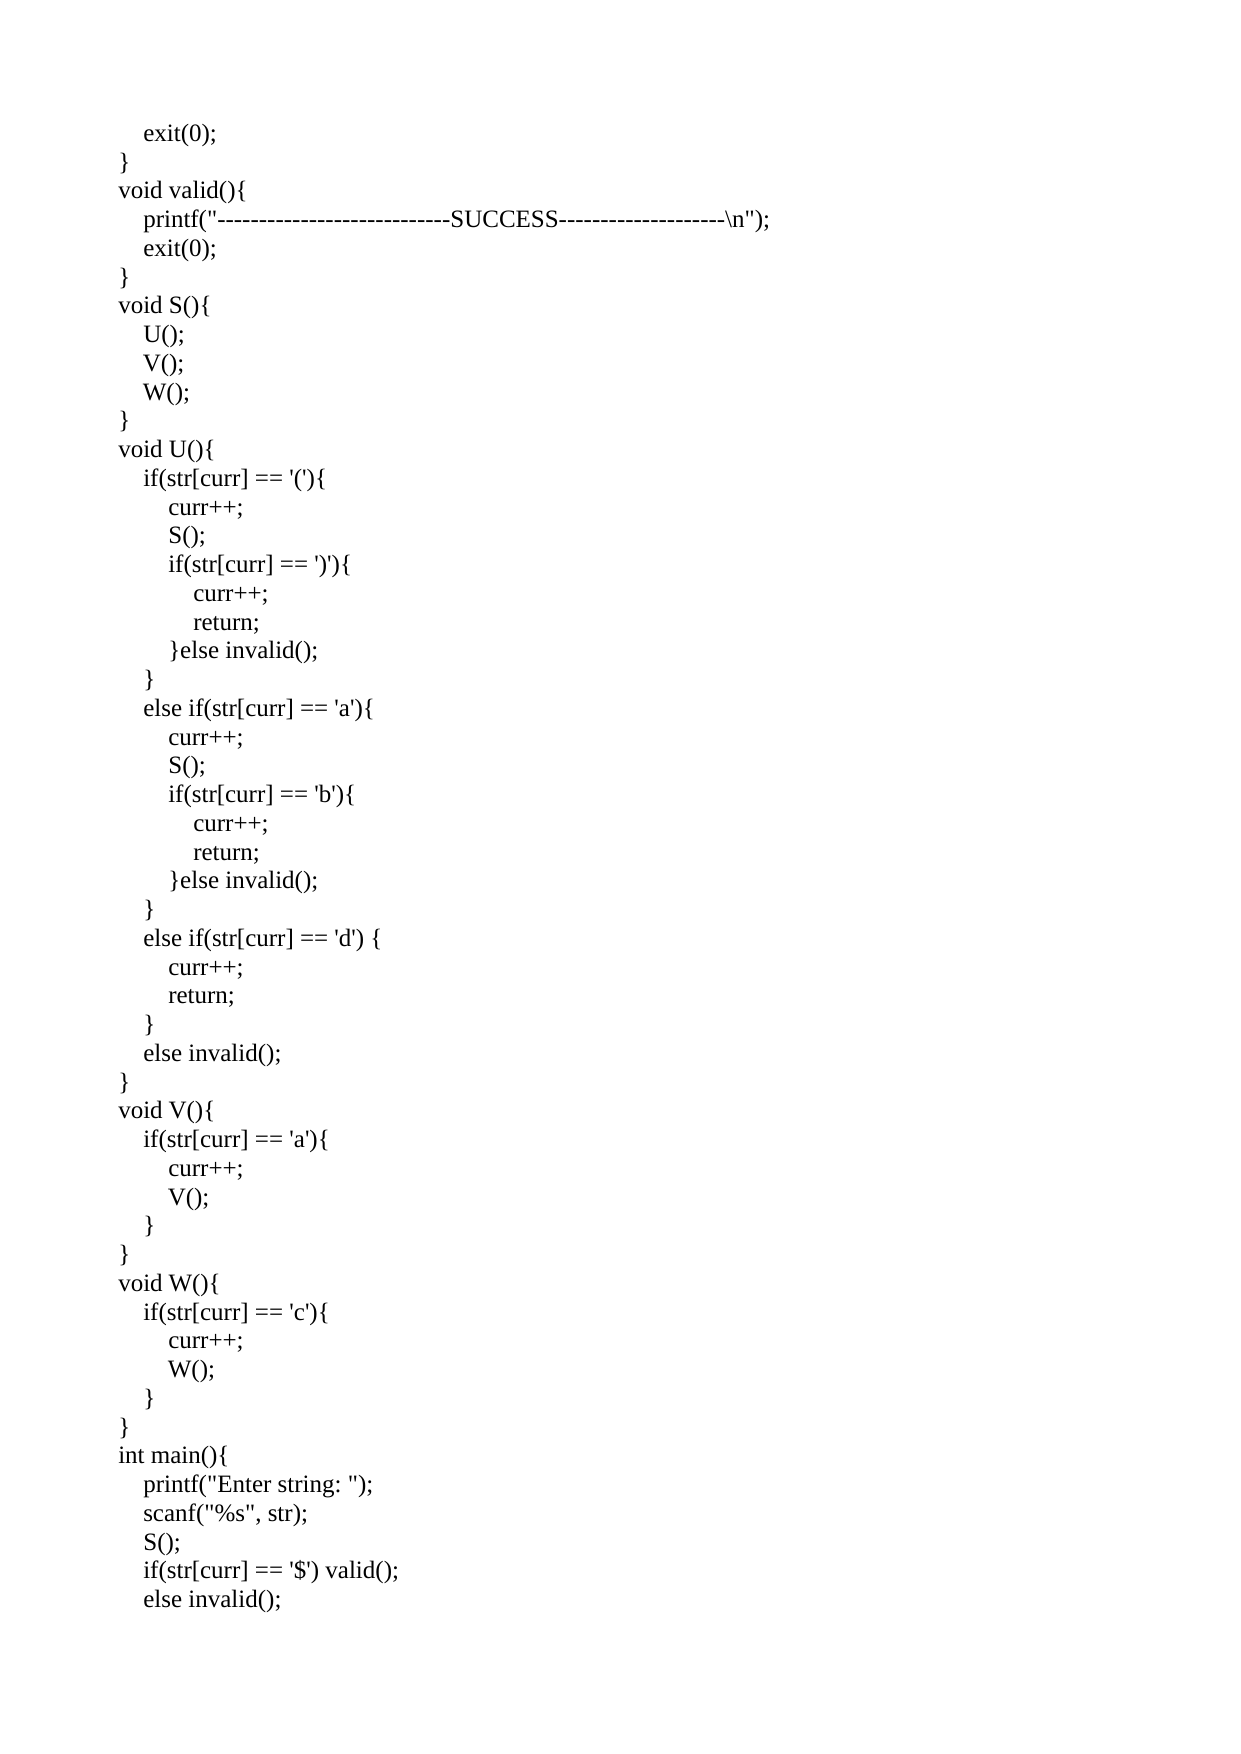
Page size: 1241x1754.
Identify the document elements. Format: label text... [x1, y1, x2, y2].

text else invalid(); [118, 1038, 1122, 1067]
text void valid(){ [118, 176, 1122, 204]
text return; [118, 981, 1122, 1009]
text curr++; [118, 1326, 1122, 1354]
text if(str[curr] == '$') valid(); [118, 1556, 1122, 1584]
text void V(){ [118, 1096, 1122, 1124]
text } [118, 664, 1122, 693]
text return; [118, 607, 1122, 636]
text } [118, 1412, 1122, 1441]
text exit(0); [118, 118, 1122, 147]
text if(str[curr] == ')'){ [118, 549, 1122, 578]
text printf("----------------------------SUCCESS--------------------\n"); [118, 204, 1122, 233]
text if(str[curr] == 'a'){ [118, 1124, 1122, 1153]
text curr++; [118, 578, 1122, 607]
text } [118, 406, 1122, 434]
text } [118, 1239, 1122, 1268]
text else if(str[curr] == 'd') { [118, 923, 1122, 952]
text else invalid(); [118, 1584, 1122, 1613]
text curr++; [118, 1153, 1122, 1182]
text S(); [118, 521, 1122, 549]
text void U(){ [118, 434, 1122, 463]
text U(); [118, 319, 1122, 348]
text void W(){ [118, 1268, 1122, 1297]
text } [118, 262, 1122, 291]
text } [118, 1009, 1122, 1038]
text else if(str[curr] == 'a'){ [118, 693, 1122, 722]
text V(); [118, 1182, 1122, 1211]
text if(str[curr] == 'c'){ [118, 1297, 1122, 1326]
text if(str[curr] == '('){ [118, 463, 1122, 492]
text curr++; [118, 952, 1122, 981]
text exit(0); [118, 233, 1122, 262]
text if(str[curr] == 'b'){ [118, 779, 1122, 808]
text curr++; [118, 808, 1122, 837]
text curr++; [118, 492, 1122, 521]
text V(); [118, 348, 1122, 377]
text int main(){ [118, 1441, 1122, 1469]
text S(); [118, 751, 1122, 779]
text W(); [118, 1354, 1122, 1383]
text } [118, 1383, 1122, 1412]
text W(); [118, 377, 1122, 406]
text } [118, 1211, 1122, 1239]
text curr++; [118, 722, 1122, 751]
text printf("Enter string: "); [118, 1469, 1122, 1498]
text } [118, 147, 1122, 176]
text } [118, 1067, 1122, 1096]
text scanf("%s", str); [118, 1498, 1122, 1527]
text }else invalid(); [118, 866, 1122, 894]
text return; [118, 837, 1122, 866]
text } [118, 894, 1122, 923]
text void S(){ [118, 291, 1122, 319]
text S(); [118, 1527, 1122, 1556]
text }else invalid(); [118, 636, 1122, 664]
